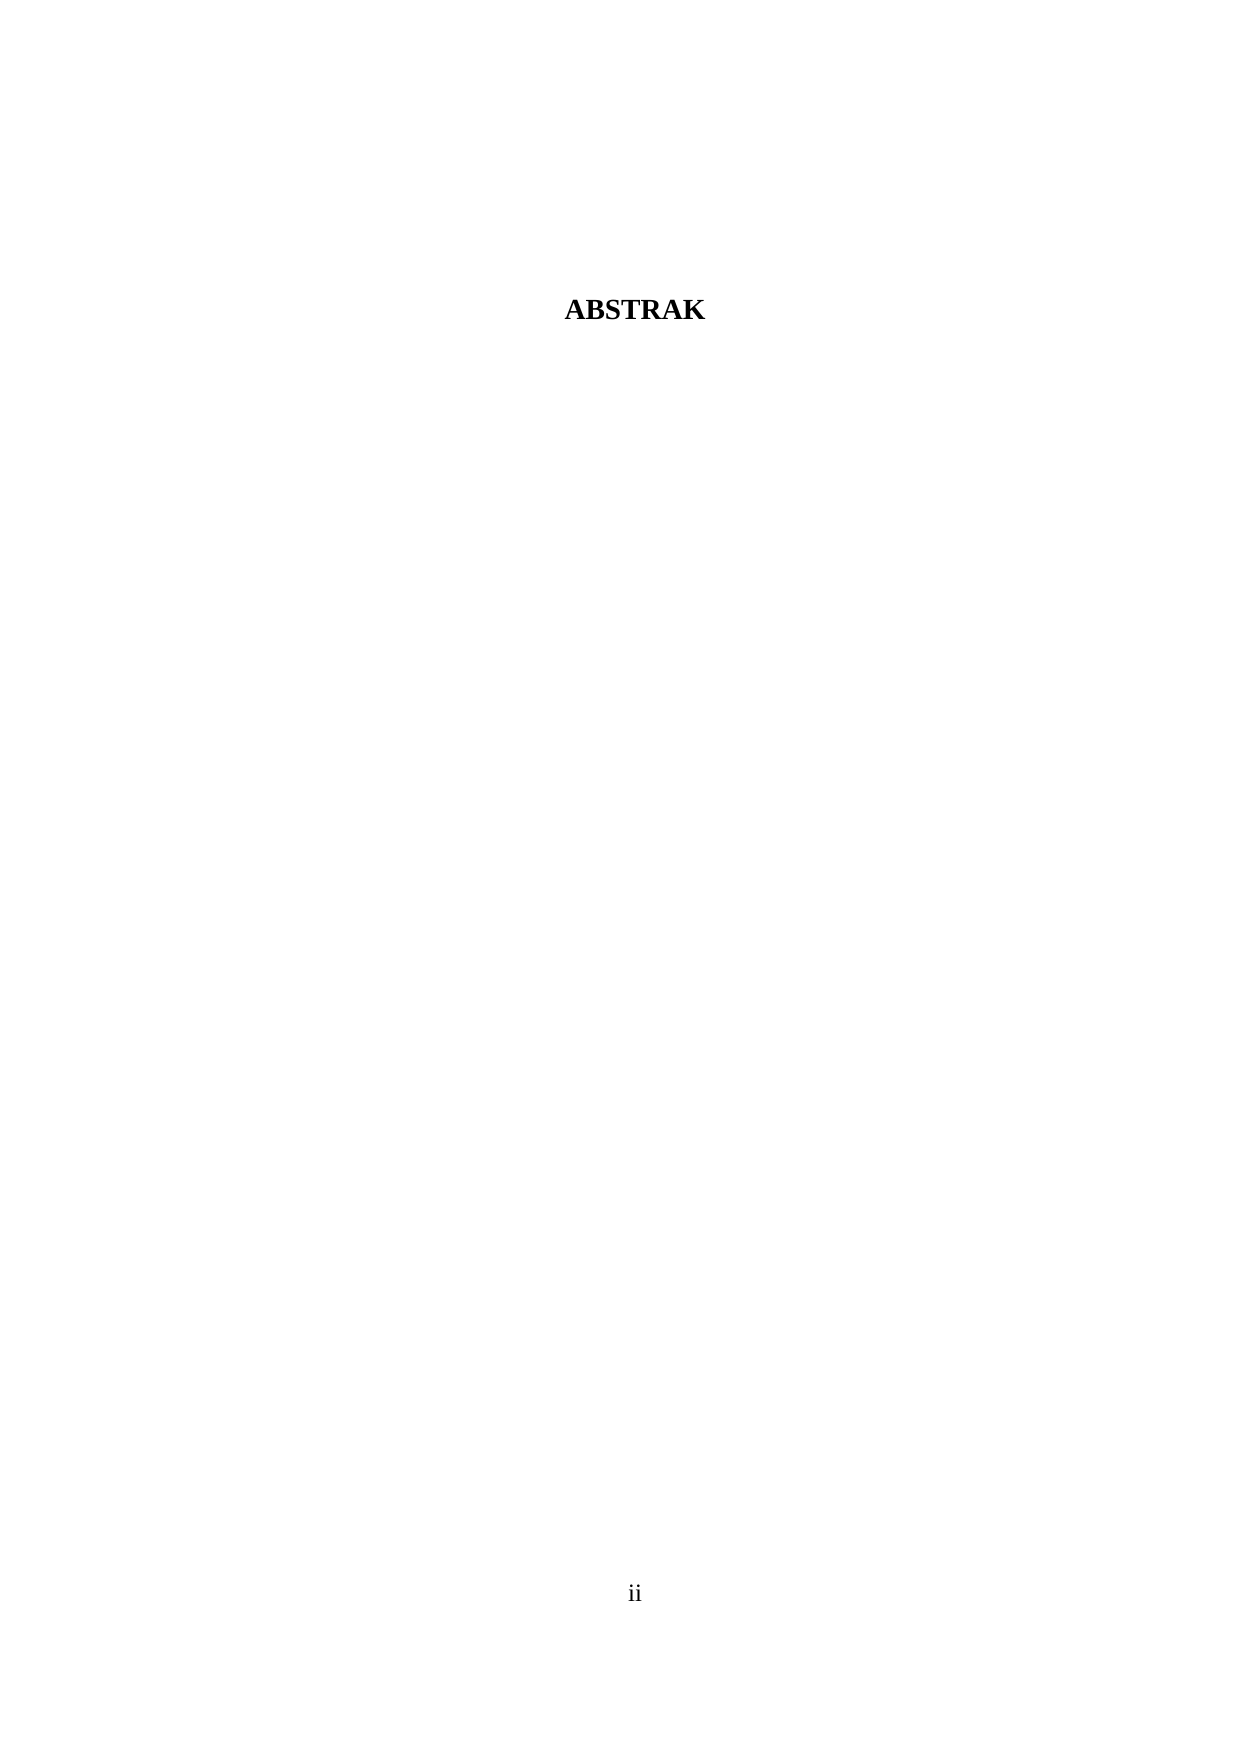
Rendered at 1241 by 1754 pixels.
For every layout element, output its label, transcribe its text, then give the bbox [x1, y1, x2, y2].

subtitle ABSTRAK [148, 292, 1122, 326]
